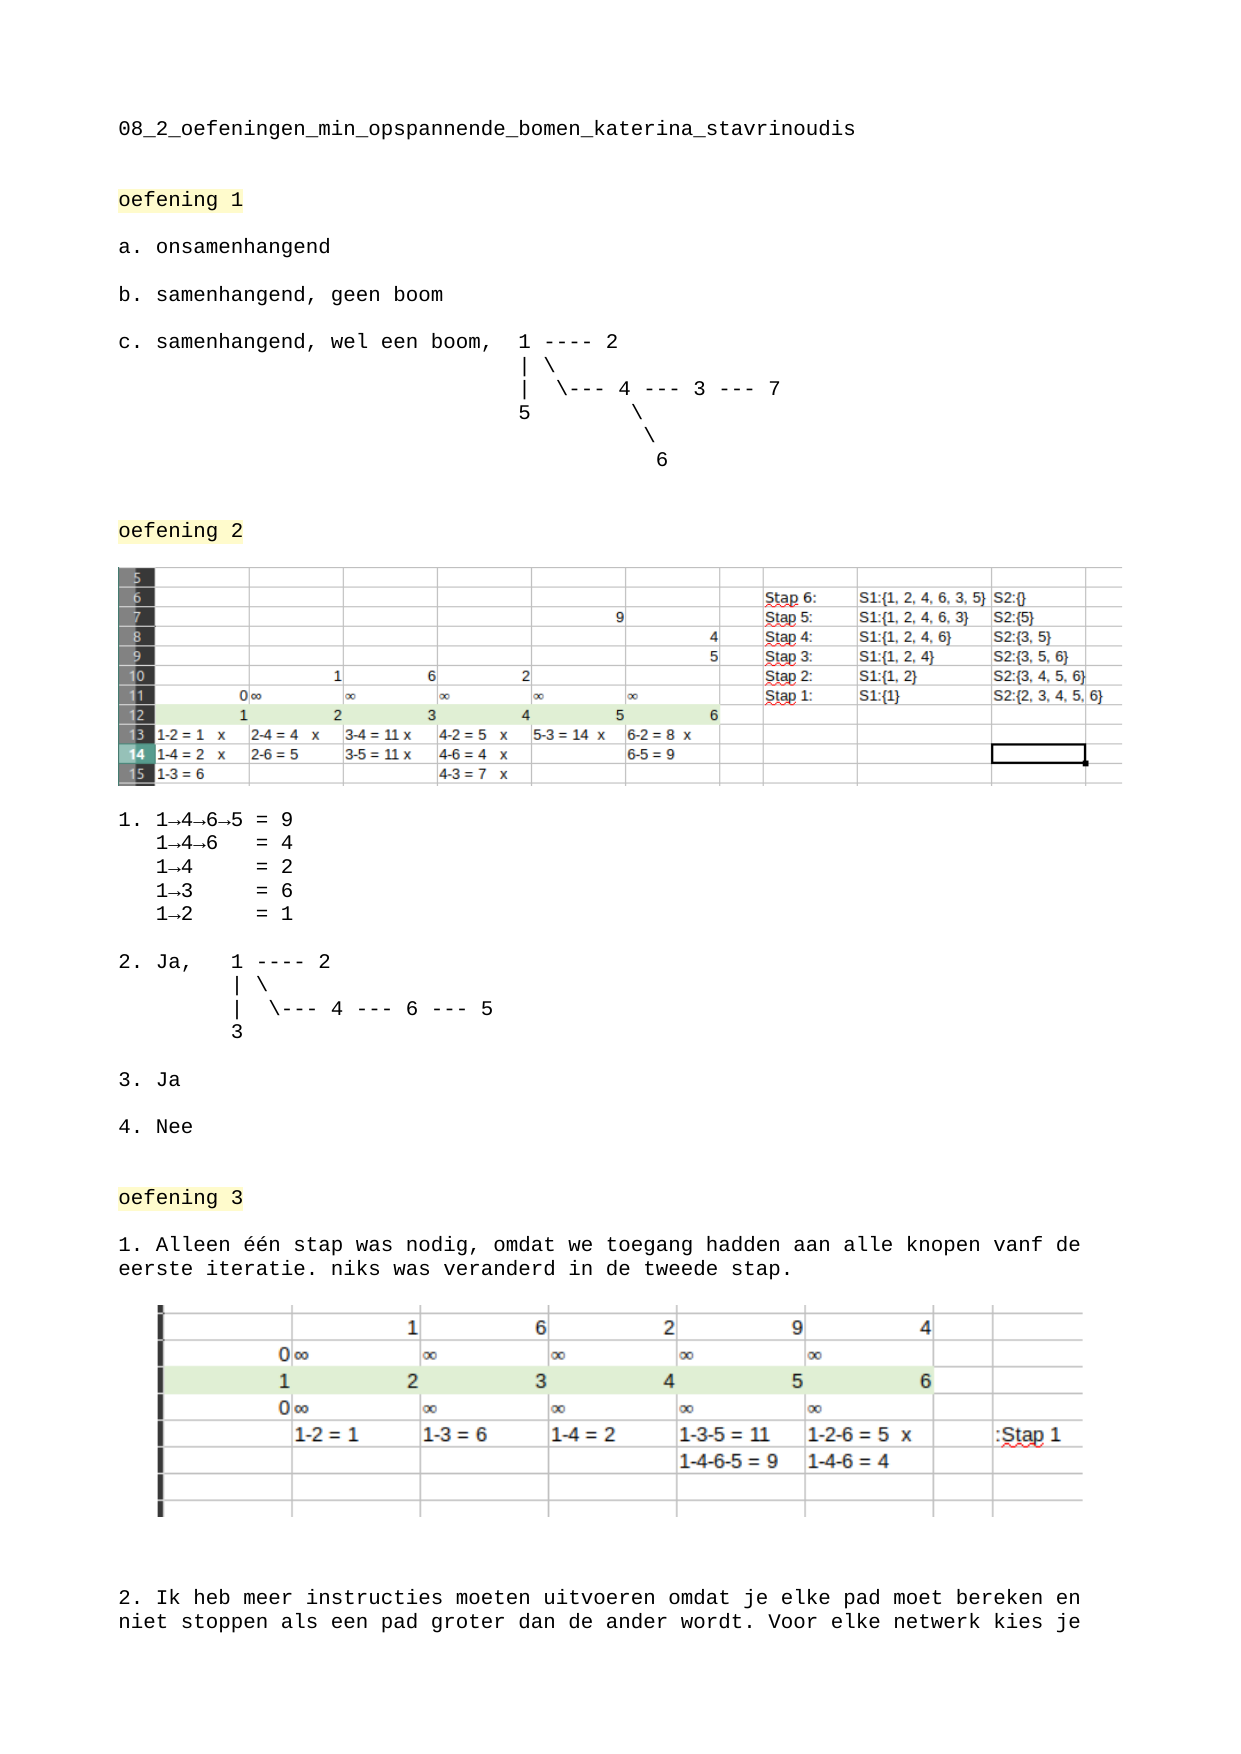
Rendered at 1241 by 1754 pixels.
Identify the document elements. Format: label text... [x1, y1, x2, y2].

text a. onsamenhangend [118, 236, 1122, 260]
text b. samenhangend, geen boom [118, 284, 1122, 307]
text 1→3 = 6 [118, 880, 1122, 903]
text 2. Ik heb meer instructies moeten uitvoeren omdat je elke pad moet bereken en niet stoppen als een pad groter dan de ander wordt. Voor elke netwerk kies je [118, 1587, 1122, 1634]
text 1→2 = 1 [118, 903, 1122, 927]
picture [157, 1305, 1083, 1517]
text | \--- 4 --- 6 --- 5 [118, 998, 1122, 1022]
text 1. Alleen één stap was nodig, omdat we toegang hadden aan alle knopen vanf de eerste iteratie. niks was veranderd in de tweede stap. [118, 1234, 1122, 1282]
text oefening 1 [118, 189, 1122, 213]
text | \ [118, 974, 1122, 998]
text 08_2_oefeningen_min_opspannende_bomen_katerina_stavrinoudis [118, 118, 1122, 142]
text \ [118, 426, 1122, 449]
text oefening 2 [118, 520, 1122, 544]
text 5 \ [118, 402, 1122, 426]
text 1→4→6 = 4 [118, 832, 1122, 856]
text 6 [118, 449, 1122, 473]
text 1. 1→4→6→5 = 9 [118, 809, 1122, 832]
text c. samenhangend, wel een boom, 1 ---- 2 [118, 331, 1122, 354]
text 3. Ja [118, 1069, 1122, 1092]
text 4. Nee [118, 1116, 1122, 1140]
text 3 [118, 1022, 1122, 1045]
text | \--- 4 --- 3 --- 7 [118, 378, 1122, 402]
text 1→4 = 2 [118, 856, 1122, 880]
picture [118, 567, 1123, 786]
text 2. Ja, 1 ---- 2 [118, 951, 1122, 974]
text | \ [118, 354, 1122, 378]
text oefening 3 [118, 1187, 1122, 1211]
